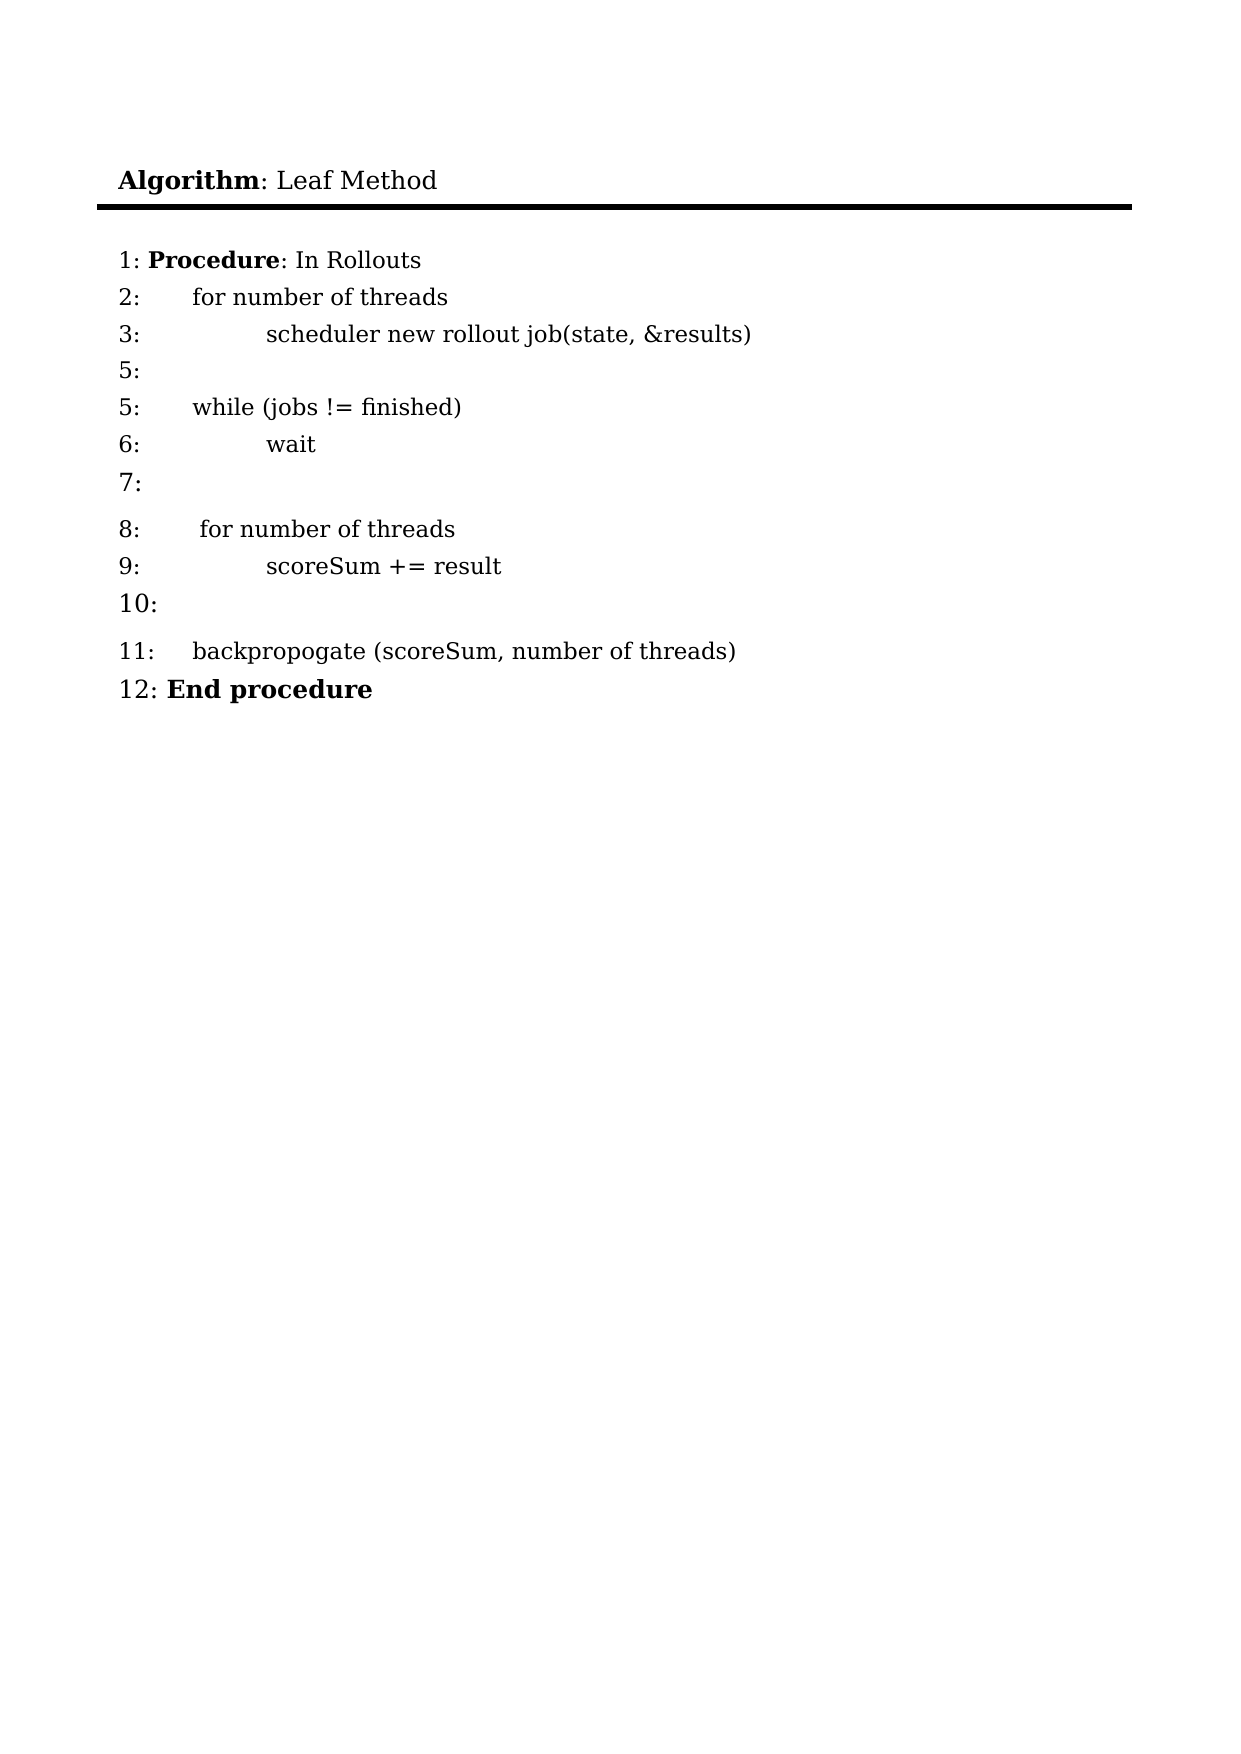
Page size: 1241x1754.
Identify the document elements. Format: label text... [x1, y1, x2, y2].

text 3: scheduler new rollout job(state, &results) [118, 321, 1122, 348]
text 1: Procedure: In Rollouts [118, 247, 1122, 274]
text 5: while (jobs != finished) [118, 394, 1122, 421]
text 2: for number of threads [118, 284, 1122, 311]
text 11: backpropogate (scoreSum, number of threads) [118, 638, 1122, 664]
text 6: wait [118, 431, 1122, 458]
text 9: scoreSum += result [118, 553, 1122, 579]
text 7: [118, 468, 1122, 497]
text 5: [118, 358, 1122, 384]
text 8: for number of threads [118, 516, 1122, 543]
text 12: End procedure [118, 674, 1122, 704]
text 10: [118, 590, 1122, 619]
text Algorithm: Leaf Method [118, 166, 1122, 196]
